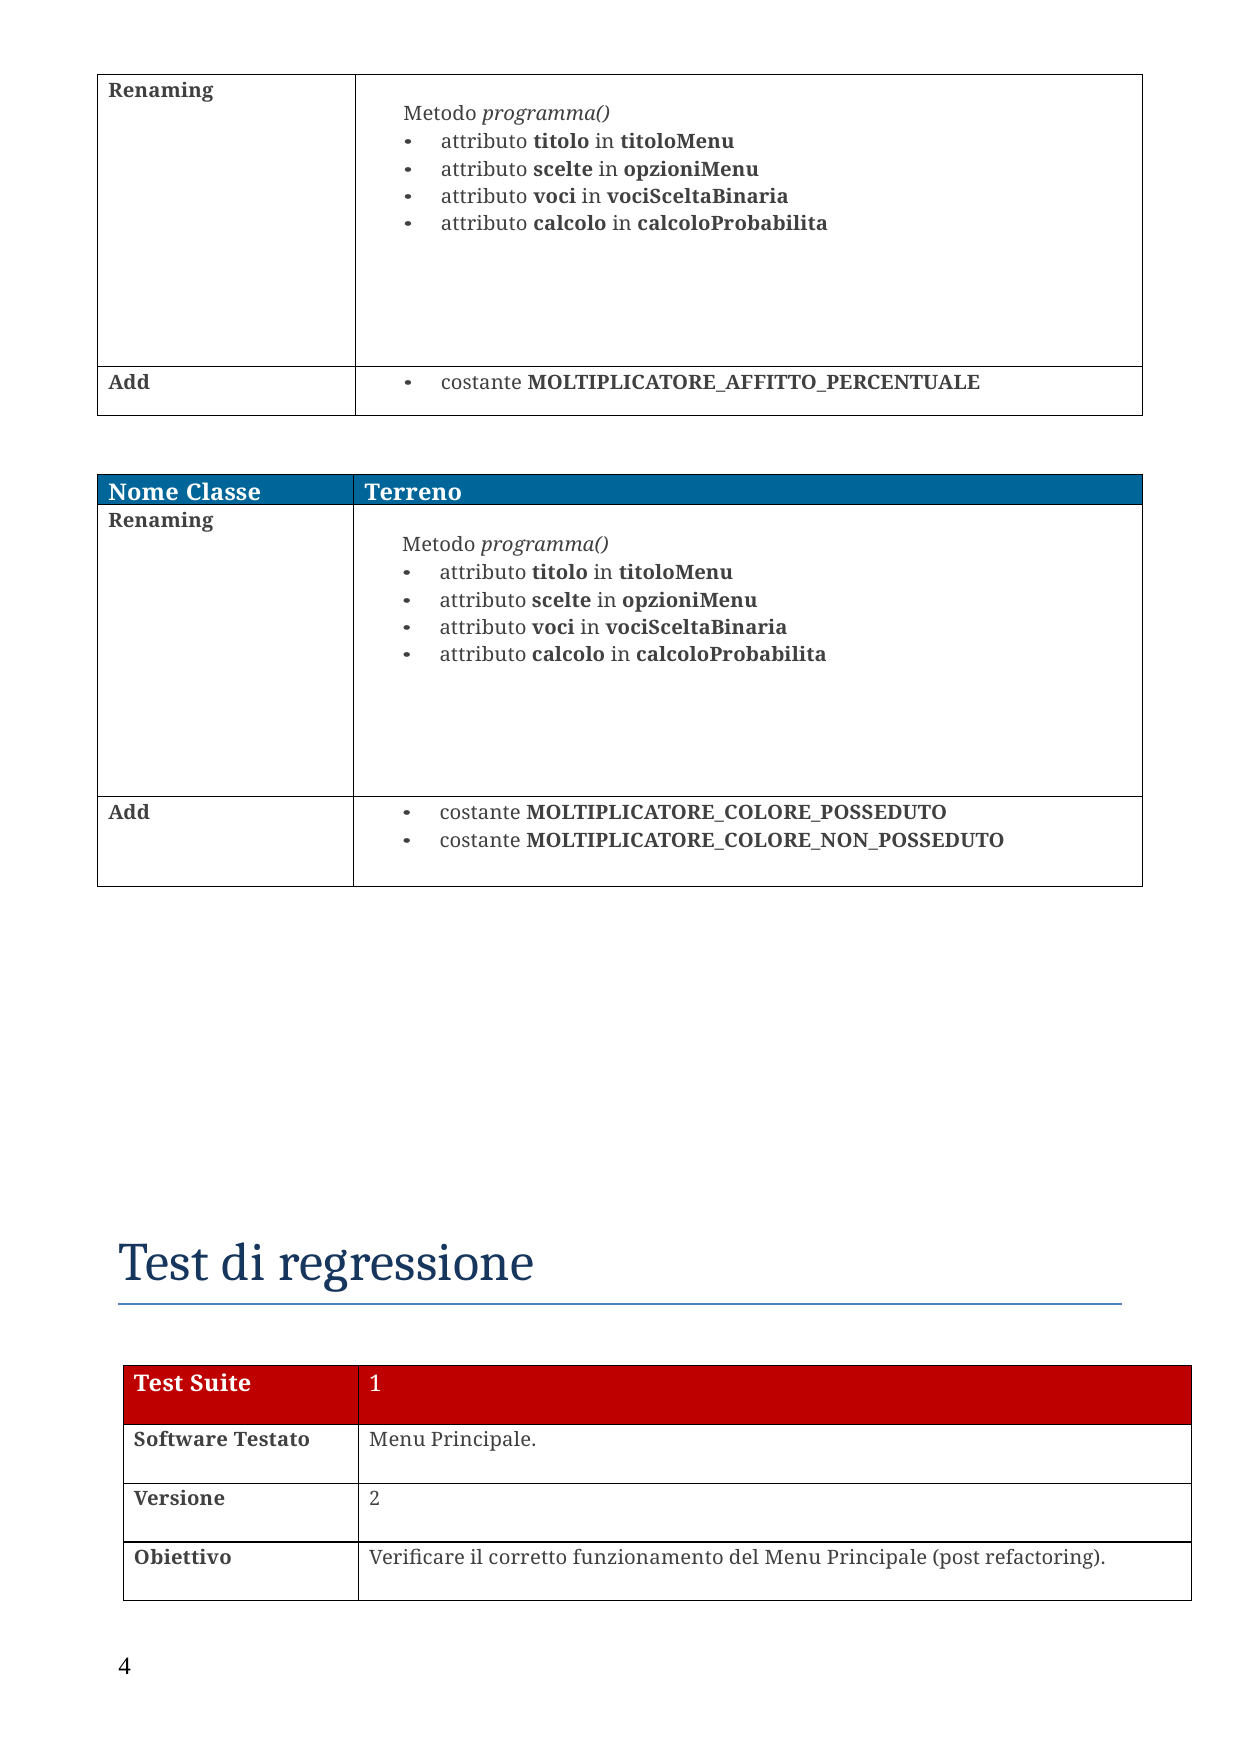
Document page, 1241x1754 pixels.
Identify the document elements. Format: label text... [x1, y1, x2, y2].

table_header Test Suite [124, 1366, 358, 1424]
table_header Terreno [354, 475, 1142, 504]
table_cell Menu Principale. [359, 1425, 1191, 1482]
table_cell Add [98, 797, 353, 886]
table_header Nome Classe [98, 475, 353, 504]
table_cell Metodo programma() • attributo titolo in titoloMenu • attributo scelte in opzioniMenu • attributo voci in vociSceltaBinaria • attributo calcolo in calcoloProbabilita [356, 75, 1142, 366]
table_cell Verificare il corretto funzionamento del Menu Principale (post refactoring). [359, 1543, 1191, 1600]
table_cell Software Testato [124, 1425, 358, 1482]
table_cell Obiettivo [124, 1543, 358, 1600]
table_cell Versione [124, 1484, 358, 1541]
table_cell Renaming [98, 75, 355, 366]
table_cell Add [98, 367, 355, 415]
table_cell 2 [359, 1484, 1191, 1541]
table_cell • costante MOLTIPLICATORE_AFFITTO_PERCENTUALE [356, 367, 1142, 415]
title Test di regressione [118, 1232, 1122, 1303]
table_cell Metodo programma() • attributo titolo in titoloMenu • attributo scelte in opzioniMenu • attributo voci in vociSceltaBinaria • attributo calcolo in calcoloProbabilita [354, 505, 1142, 796]
table_cell • costante MOLTIPLICATORE_COLORE_POSSEDUTO • costante MOLTIPLICATORE_COLORE_NON_POSSEDUTO [354, 797, 1142, 886]
table_cell Renaming [98, 505, 353, 796]
table_header 1 [359, 1366, 1191, 1424]
